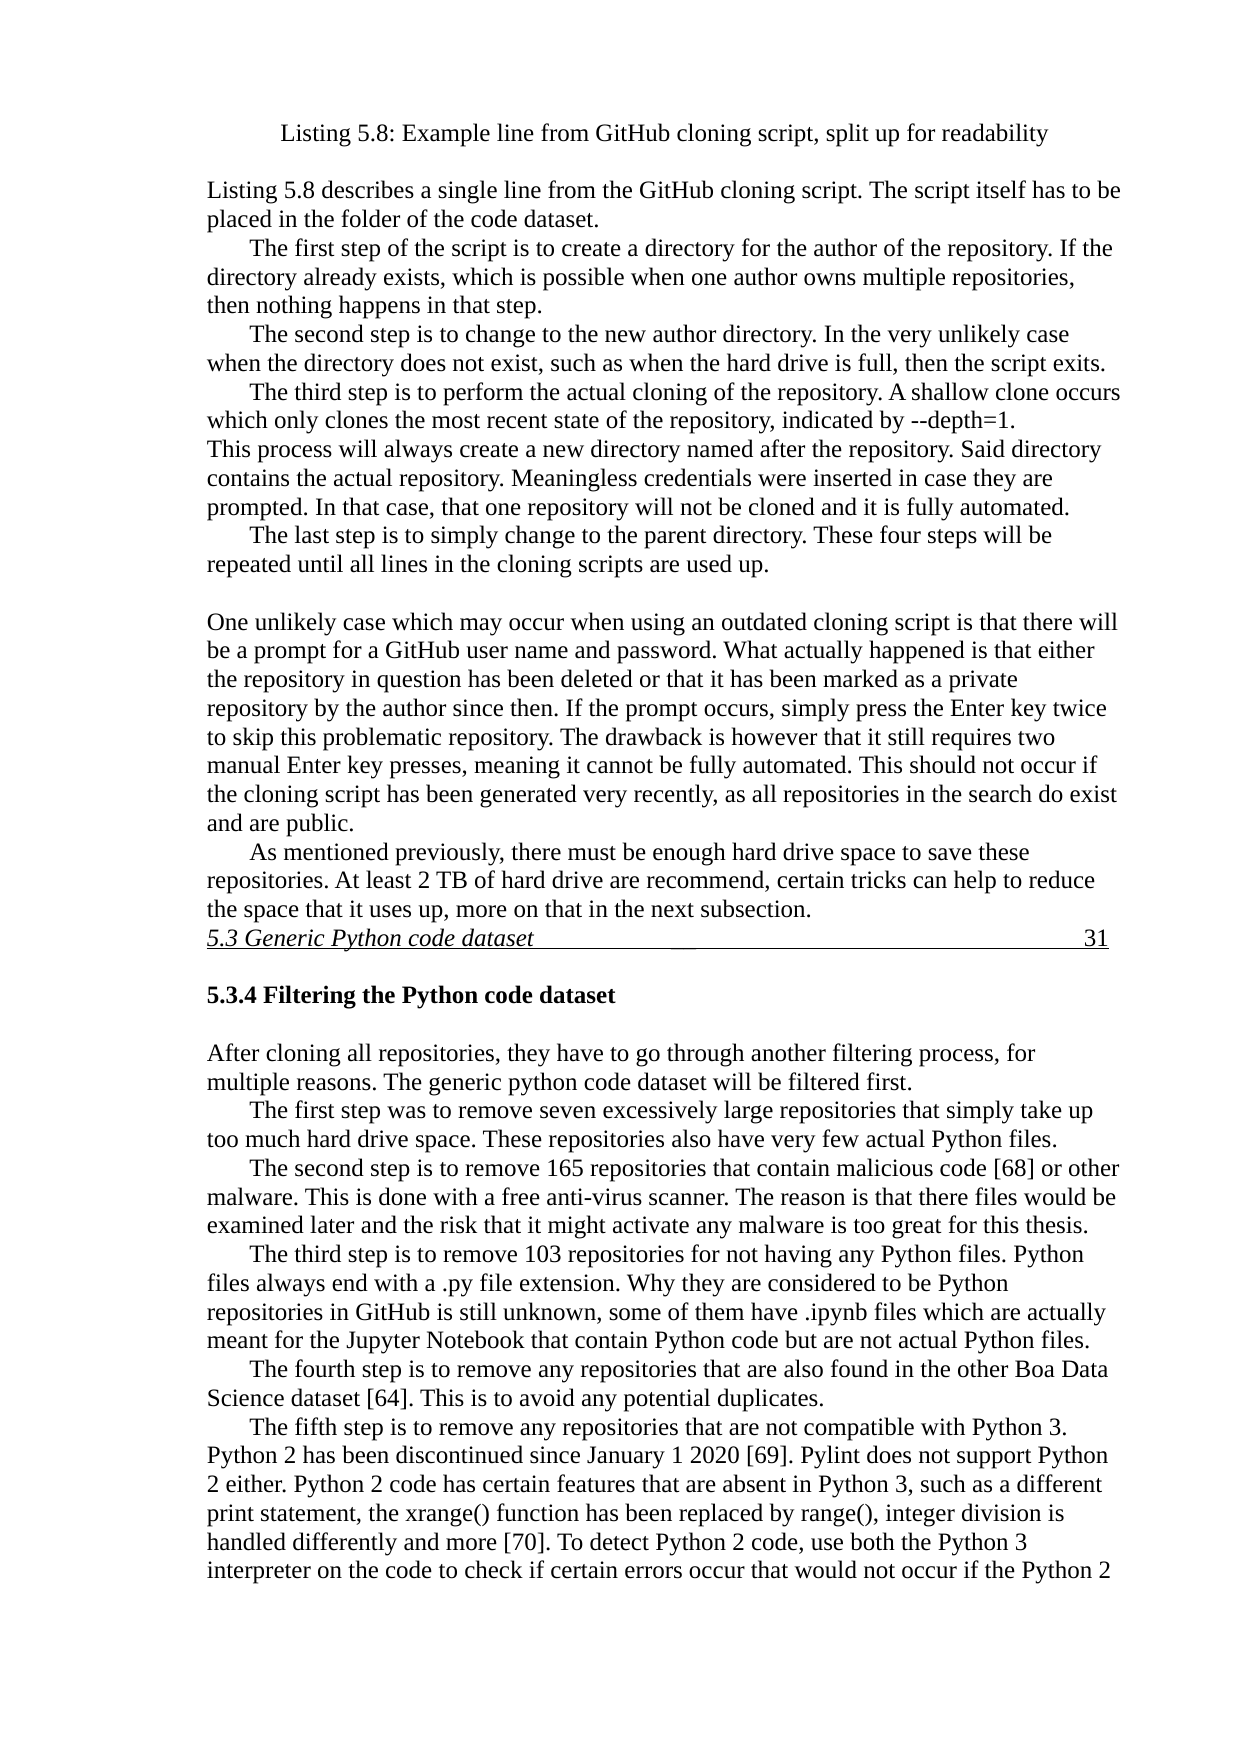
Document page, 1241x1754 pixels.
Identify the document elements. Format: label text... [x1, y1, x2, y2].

text One unlikely case which may occur when using an outdated cloning script is that there will be a prompt for a GitHub user name and password. What actually happened is that either the repository in question has been deleted or that it has been marked as a private repository by the author since then. If the prompt occurs, simply press the Enter key twice to skip this problematic repository. The drawback is however that it still requires two manual Enter key presses, meaning it cannot be fully automated. This should not occur if the cloning script has been generated very recently, as all repositories in the search do exist and are public. [207, 607, 1122, 837]
text The fifth step is to remove any repositories that are not compatible with Python 3. Python 2 has been discontinued since January 1 2020 [69]. Pylint does not support Python 2 either. Python 2 code has certain features that are absent in Python 3, such as a different print statement, the xrange() function has been replaced by range(), integer division is handled differently and more [70]. To detect Python 2 code, use both the Python 3 interpreter on the code to check if certain errors occur that would not occur if the Python 2 [207, 1412, 1122, 1584]
text The second step is to change to the new author directory. In the very unlikely case when the directory does not exist, such as when the hard drive is full, then the script exits. [207, 319, 1122, 377]
text The first step of the script is to create a directory for the author of the repository. If the directory already exists, which is possible when one author owns multiple repositories, then nothing happens in that step. [207, 233, 1122, 319]
text The third step is to perform the actual cloning of the repository. A shallow clone occurs which only clones the most recent state of the repository, indicated by --depth=1. [207, 377, 1122, 434]
text 5.3.4 Filtering the Python code dataset [207, 981, 1122, 1009]
text The third step is to remove 103 repositories for not having any Python files. Python files always end with a .py file extension. Why they are considered to be Python repositories in GitHub is still unknown, some of them have .ipynb files which are actually meant for the Jupyter Notebook that contain Python code but are not actual Python files. [207, 1239, 1122, 1354]
text This process will always create a new directory named after the repository. Said directory contains the actual repository. Meaningless credentials were inserted in case they are prompted. In that case, that one repository will not be cloned and it is fully automated. [207, 434, 1122, 521]
text Listing 5.8: Example line from GitHub cloning script, split up for readability [207, 118, 1122, 147]
text 5.3 Generic Python code dataset __ 31 [207, 923, 1122, 952]
text The first step was to remove seven excessively large repositories that simply take up too much hard drive space. These repositories also have very few actual Python files. [207, 1096, 1122, 1153]
text The fourth step is to remove any repositories that are also found in the other Boa Data Science dataset [64]. This is to avoid any potential duplicates. [207, 1354, 1122, 1412]
text The last step is to simply change to the parent directory. These four steps will be repeated until all lines in the cloning scripts are used up. [207, 521, 1122, 578]
text After cloning all repositories, they have to go through another filtering process, for multiple reasons. The generic python code dataset will be filtered first. [207, 1038, 1122, 1096]
text Listing 5.8 describes a single line from the GitHub cloning script. The script itself has to be placed in the folder of the code dataset. [207, 176, 1122, 233]
text The second step is to remove 165 repositories that contain malicious code [68] or other malware. This is done with a free anti-virus scanner. The reason is that there files would be examined later and the risk that it might activate any malware is too great for this thesis. [207, 1153, 1122, 1239]
text As mentioned previously, there must be enough hard drive space to save these repositories. At least 2 TB of hard drive are recommend, certain tricks can help to reduce the space that it uses up, more on that in the next subsection. [207, 837, 1122, 923]
